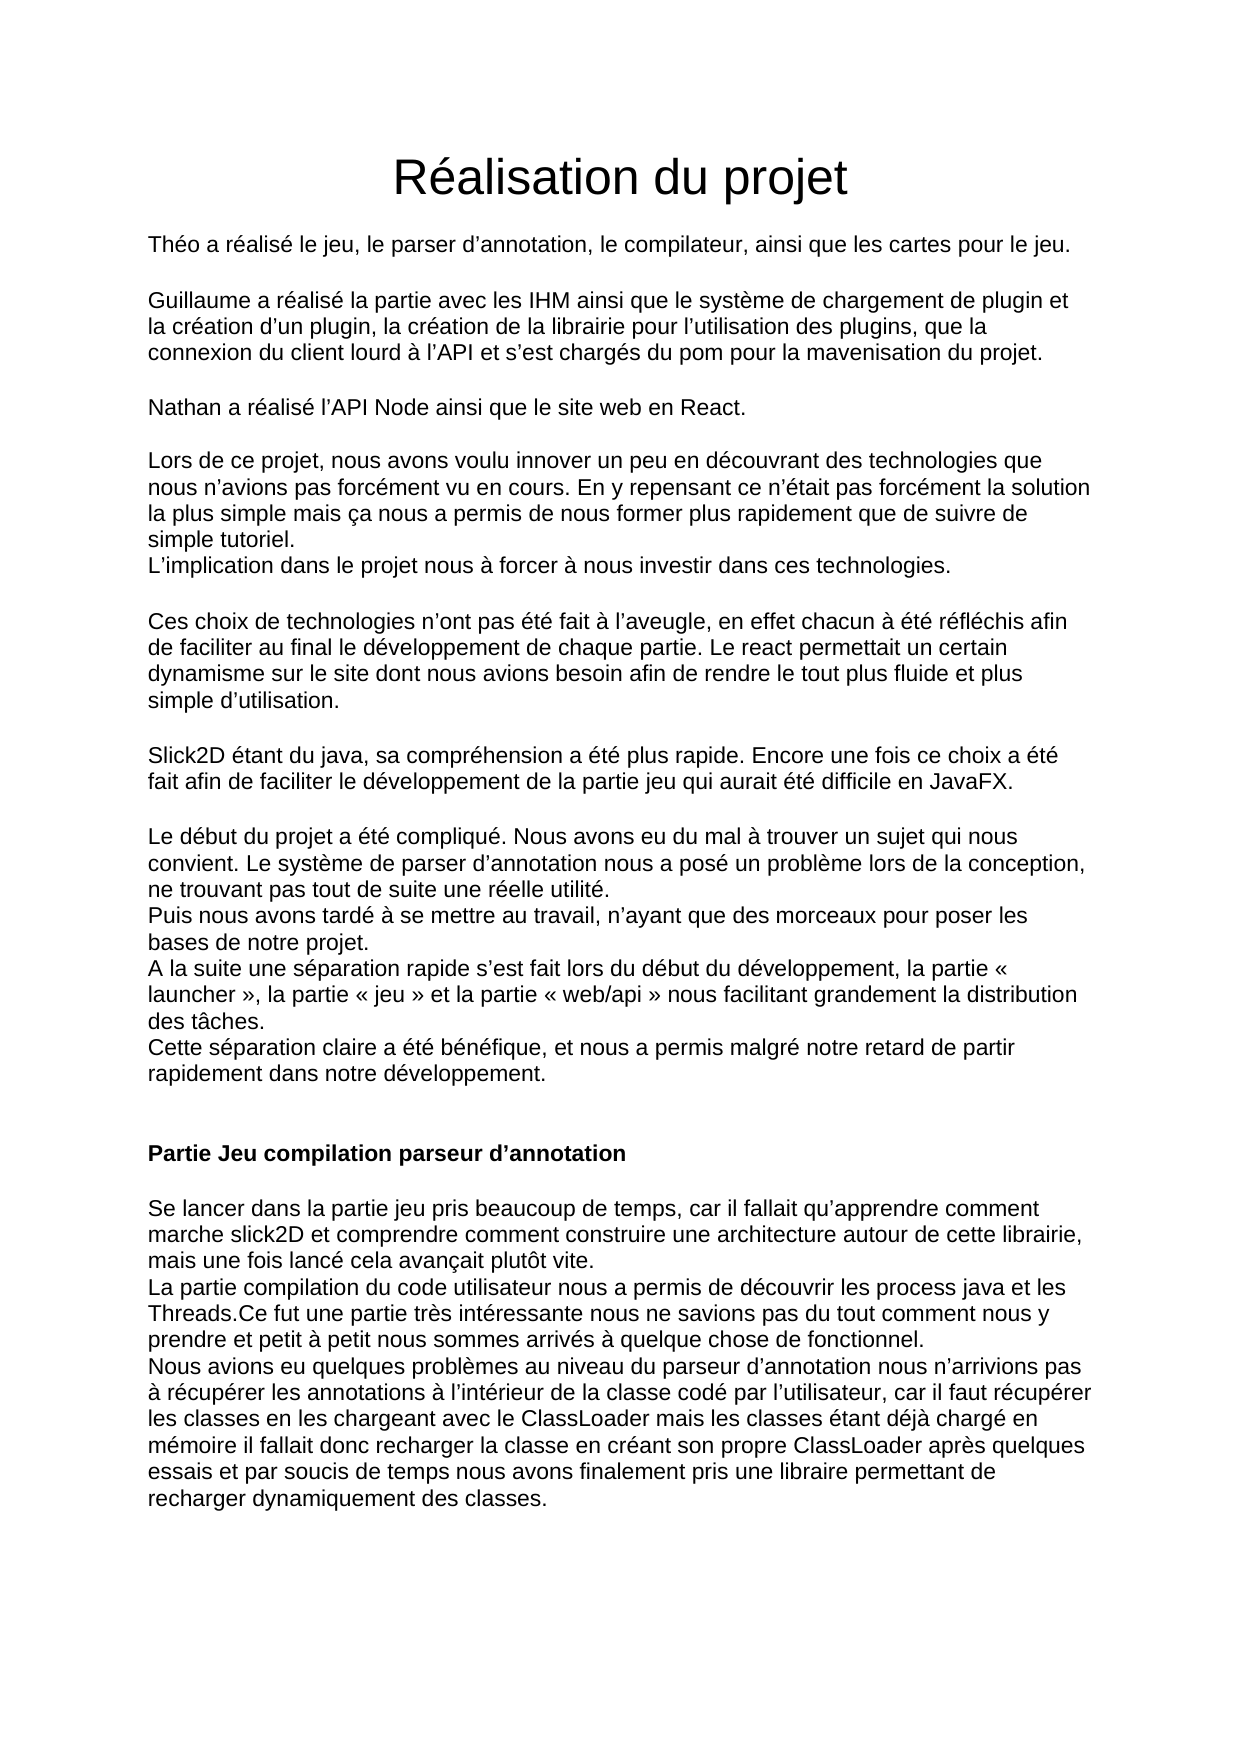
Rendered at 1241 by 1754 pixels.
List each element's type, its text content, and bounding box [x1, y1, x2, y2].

text Partie Jeu compilation parseur d’annotation [148, 1139, 1093, 1166]
text Ces choix de technologies n’ont pas été fait à l’aveugle, en effet chacun à été réfléchis afin de faciliter au final le développement de chaque partie. Le react permettait un certain dynamisme sur le site dont nous avions besoin afin de rendre le tout plus fluide et plus simple d’utilisation. [148, 608, 1093, 713]
text Lors de ce projet, nous avons voulu innover un peu en découvrant des technologies que nous n’avions pas forcément vu en cours. En y repensant ce n’était pas forcément la solution la plus simple mais ça nous a permis de nous former plus rapidement que de suivre de simple tutoriel. [148, 447, 1093, 552]
text Nous avions eu quelques problèmes au niveau du parseur d’annotation nous n’arrivions pas à récupérer les annotations à l’intérieur de la classe codé par l’utilisateur, car il faut récupérer les classes en les chargeant avec le ClassLoader mais les classes étant déjà chargé en mémoire il fallait donc recharger la classe en créant son propre ClassLoader après quelques essais et par soucis de temps nous avons finalement pris une libraire permettant de recharger dynamiquement des classes. [148, 1353, 1093, 1511]
text La partie compilation du code utilisateur nous a permis de découvrir les process java et les Threads.Ce fut une partie très intéressante nous ne savions pas du tout comment nous y prendre et petit à petit nous sommes arrivés à quelque chose de fonctionnel. [148, 1274, 1093, 1353]
text L’implication dans le projet nous à forcer à nous investir dans ces technologies. [148, 552, 1093, 579]
text Théo a réalisé le jeu, le parser d’annotation, le compilateur, ainsi que les cartes pour le jeu. [148, 231, 1093, 258]
text A la suite une séparation rapide s’est fait lors du début du développement, la partie « launcher », la partie « jeu » et la partie « web/api » nous facilitant grandement la distribution des tâches. [148, 955, 1093, 1034]
text Le début du projet a été compliqué. Nous avons eu du mal à trouver un sujet qui nous convient. Le système de parser d’annotation nous a posé un problème lors de la conception, ne trouvant pas tout de suite une réelle utilité. [148, 823, 1093, 902]
text Réalisation du projet [148, 148, 1093, 205]
text Nathan a réalisé l’API Node ainsi que le site web en React. [148, 394, 1093, 421]
text Slick2D étant du java, sa compréhension a été plus rapide. Encore une fois ce choix a été fait afin de faciliter le développement de la partie jeu qui aurait été difficile en JavaFX. [148, 742, 1093, 794]
text Cette séparation claire a été bénéfique, et nous a permis malgré notre retard de partir rapidement dans notre développement. [148, 1034, 1093, 1087]
text Puis nous avons tardé à se mettre au travail, n’ayant que des morceaux pour poser les bases de notre projet. [148, 902, 1093, 955]
text Guillaume a réalisé la partie avec les IHM ainsi que le système de chargement de plugin et la création d’un plugin, la création de la librairie pour l’utilisation des plugins, que la connexion du client lourd à l’API et s’est chargés du pom pour la mavenisation du projet. [148, 287, 1093, 366]
text Se lancer dans la partie jeu pris beaucoup de temps, car il fallait qu’apprendre comment marche slick2D et comprendre comment construire une architecture autour de cette librairie, mais une fois lancé cela avançait plutôt vite. [148, 1194, 1093, 1274]
